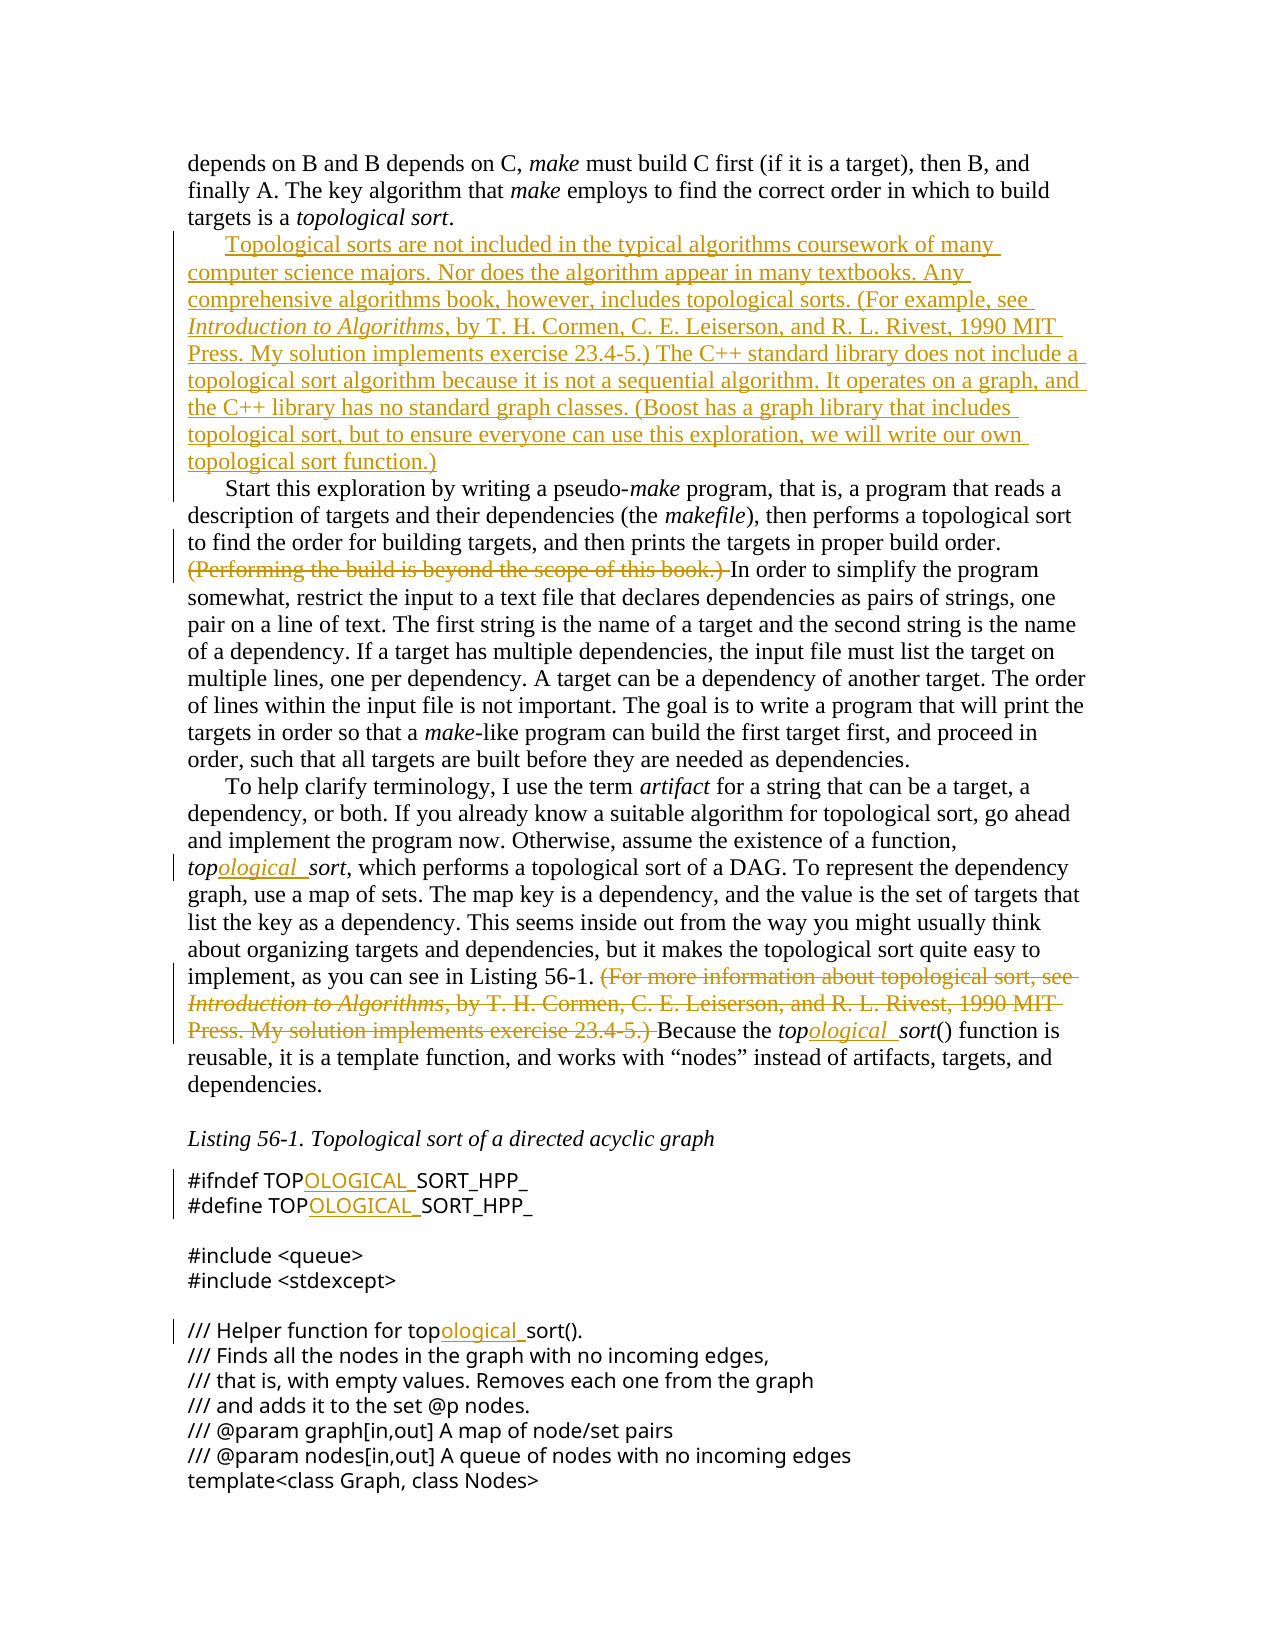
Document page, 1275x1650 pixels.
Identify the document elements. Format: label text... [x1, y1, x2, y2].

text template<class Graph, class Nodes> [187, 1469, 1072, 1494]
text the C++ library has no standard graph classes. (Boost has a graph library that includes topological sort, but to ensure everyone can use this exploration, we will write our own topological sort function.) [187, 391, 1087, 475]
text Listing 56-1. Topological sort of a directed acyclic graph [187, 1123, 1087, 1152]
text depends on B and B depends on C, make must build C first (if it is a target), then B, and finally A. The key algorithm that make employs to find the correct order in which to build targets is a topological sort. [187, 150, 1087, 231]
text /// Helper function for topological_sort(). [187, 1319, 1072, 1344]
text /// @param nodes[in,out] A queue of nodes with no incoming edges [187, 1444, 1072, 1469]
text To help clarify terminology, I use the term artifact for a string that can be a target, a dependency, or both. If you already know a suitable algorithm for topological sort, go ahead and implement the program now. Otherwise, assume the existence of a function, topological_sort, which performs a topological sort of a DAG. To represent the dependency graph, use a map of sets. The map key is a dependency, and the value is the set of targets that list the key as a dependency. This seems inside out from the way you might usually think about organizing targets and dependencies, but it makes the topological sort quite easy to implement, as you can see in Listing 56-1. Because the topological_sort() function is reusable, it is a template function, and works with “nodes” instead of artifacts, targets, and dependencies. [187, 773, 1087, 1098]
text /// @param graph[in,out] A map of node/set pairs [187, 1419, 1072, 1444]
text Start this exploration by writing a pseudo-make program, that is, a program that reads a description of targets and their dependencies (the makefile), then performs a topological sort to find the order for building targets, and then prints the targets in proper build order. In order to simplify the program somewhat, restrict the input to a text file that declares dependencies as pairs of strings, one pair on a line of text. The first string is the name of a target and the second string is the name of a dependency. If a target has multiple dependencies, the input file must list the target on multiple lines, one per dependency. A target can be a dependency of another target. The order of lines within the input file is not important. The goal is to write a program that will print the targets in order so that a make-like program can build the first target first, and proceed in order, such that all targets are built before they are needed as dependencies. [187, 475, 1087, 773]
text #include <queue> [187, 1244, 1072, 1269]
text #define TOPOLOGICAL_SORT_HPP_ [187, 1194, 1072, 1219]
text #include <stdexcept> [187, 1269, 1072, 1294]
text Topological sorts are not included in the typical algorithms coursework of many computer science majors. Nor does the algorithm appear in many textbooks. Any comprehensive algorithms book, however, includes topological sorts. (For example, see Introduction to Algorithms, by T. H. Cormen, C. E. Leiserson, and R. L. Rivest, 1990 MIT Press. My solution implements exercise 23.4-5.) The C++ standard library does not include a topological sort algorithm because it is not a sequential algorithm. It operates on a graph, and [187, 231, 1087, 390]
text /// that is, with empty values. Removes each one from the graph [187, 1369, 1072, 1394]
text /// Finds all the nodes in the graph with no incoming edges, [187, 1344, 1072, 1369]
text #ifndef TOPOLOGICAL_SORT_HPP_ [187, 1169, 1072, 1194]
text /// and adds it to the set @p nodes. [187, 1394, 1072, 1419]
